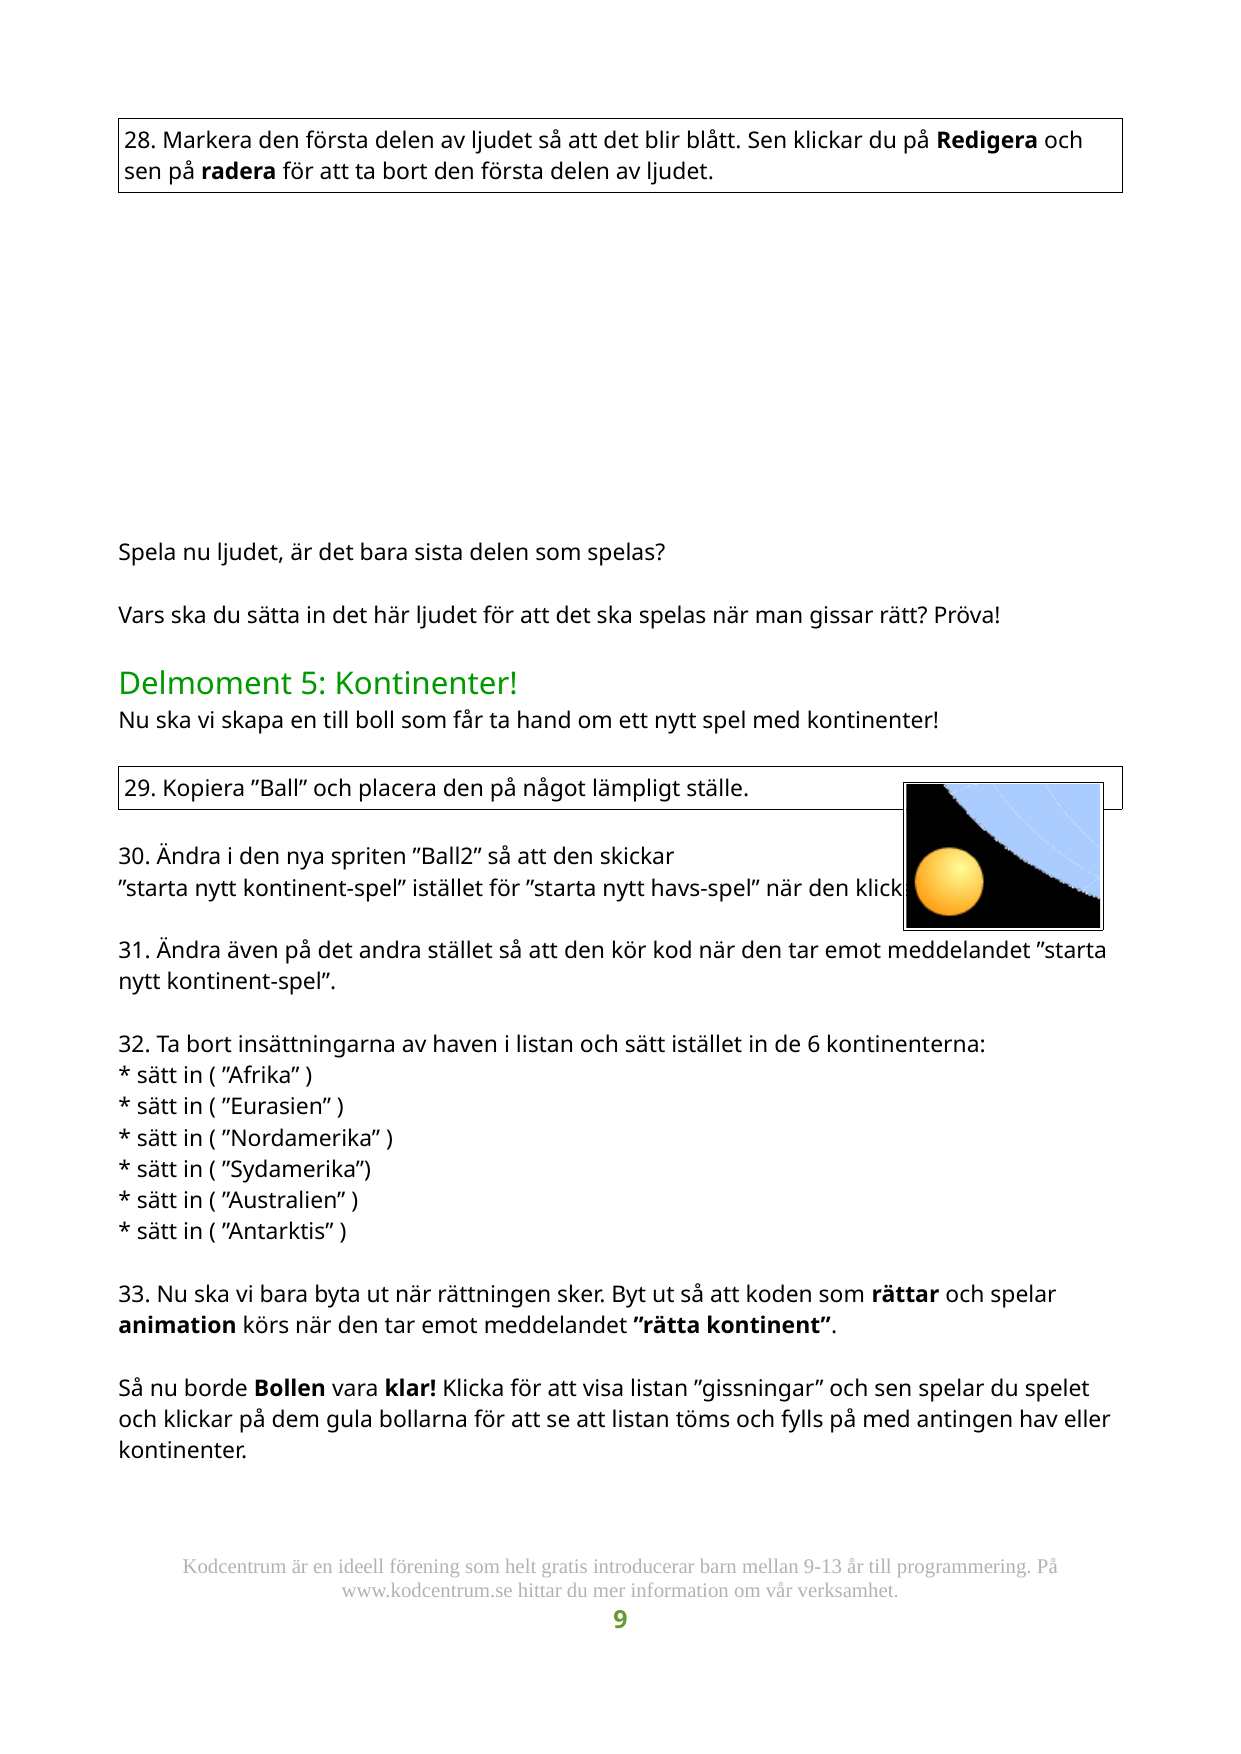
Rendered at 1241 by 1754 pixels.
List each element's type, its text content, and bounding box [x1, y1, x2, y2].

text Vars ska du sätta in det här ljudet för att det ska spelas när man gissar rätt? Pröva! [118, 598, 1122, 630]
text Delmoment 5: Kontinenter! [118, 661, 1122, 704]
text 32. Ta bort insättningarna av haven i listan och sätt istället in de 6 kontinenterna: [118, 1028, 1122, 1059]
text * sätt in ( ”Antarktis” ) [118, 1215, 1122, 1247]
picture [906, 784, 1101, 928]
text Så nu borde Bollen vara klar! Klicka för att visa listan ”gissningar” och sen spelar du spelet och klickar på dem gula bollarna för att se att listan töms och fylls på med antingen hav eller kontinenter. [118, 1372, 1122, 1465]
text Nu ska vi skapa en till boll som får ta hand om ett nytt spel med kontinenter! [118, 704, 1122, 735]
text Spela nu ljudet, är det bara sista delen som spelas? [118, 536, 1122, 567]
text * sätt in ( ”Australien” ) [118, 1184, 1122, 1215]
text 30. Ändra i den nya spriten ”Ball2” så att den skickar [118, 840, 903, 872]
text 31. Ändra även på det andra stället så att den kör kod när den tar emot meddelandet ”starta nytt kontinent-spel”. [118, 934, 1122, 997]
text * sätt in ( ”Eurasien” ) [118, 1090, 1122, 1122]
text * sätt in ( ”Afrika” ) [118, 1059, 1122, 1090]
table_header 29. Kopiera ”Ball” och placera den på något lämpligt ställe. [119, 767, 1122, 809]
text * sätt in ( ”Nordamerika” ) [118, 1122, 1122, 1153]
table_header 28. Markera den första delen av ljudet så att det blir blått. Sen klickar du på Redigera och sen på radera för att ta bort den första delen av ljudet. [119, 119, 1122, 192]
text ”starta nytt kontinent-spel” istället för ”starta nytt havs-spel” när den klickas på. [118, 872, 903, 903]
text 33. Nu ska vi bara byta ut när rättningen sker. Byt ut så att koden som rättar och spelar animation körs när den tar emot meddelandet ”rätta kontinent”. [118, 1278, 1122, 1340]
text * sätt in ( ”Sydamerika”) [118, 1153, 1122, 1184]
